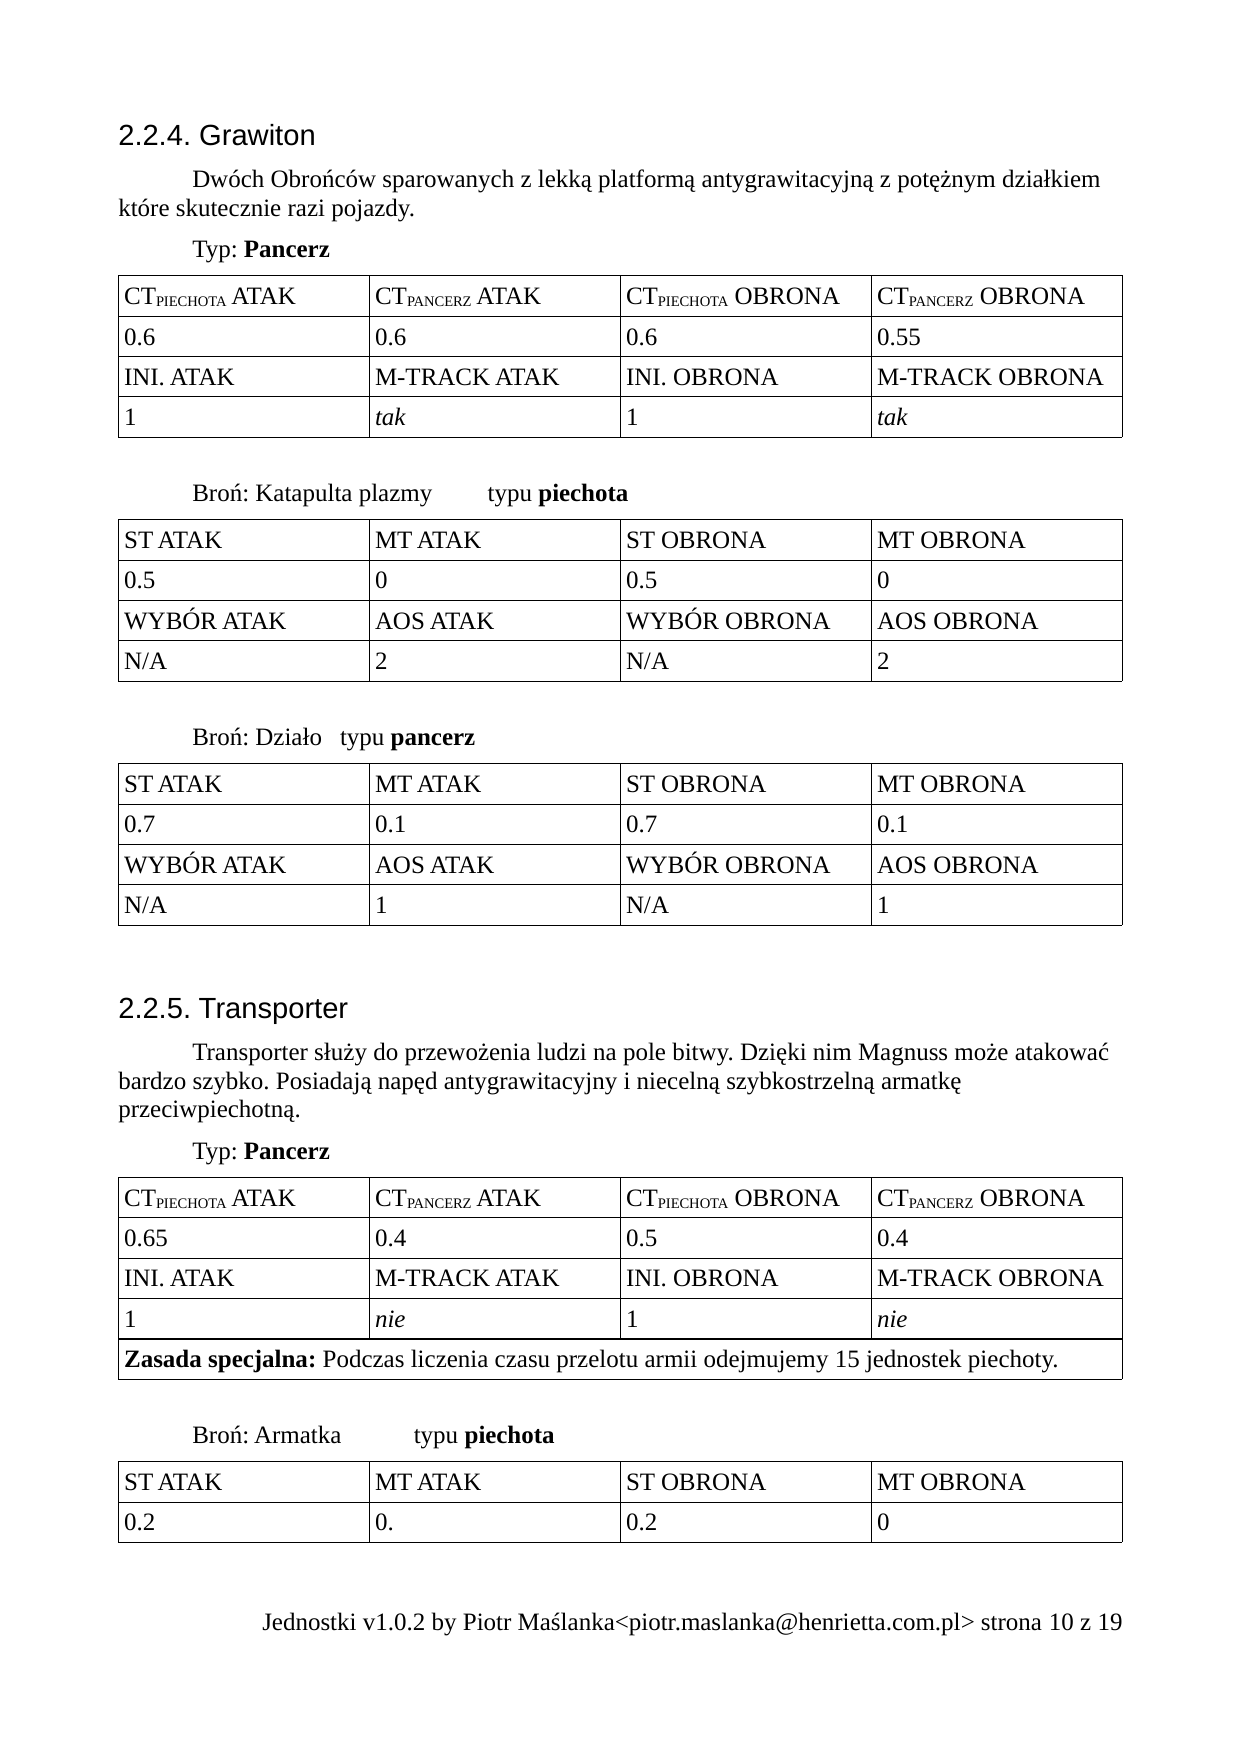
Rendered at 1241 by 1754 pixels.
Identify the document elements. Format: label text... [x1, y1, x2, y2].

table_header M-TRACK ATAK [370, 357, 620, 396]
table_cell 0 [370, 561, 620, 600]
table_cell 1 [119, 397, 369, 437]
table_cell 1 [370, 885, 620, 924]
table_header M-TRACK OBRONA [872, 1259, 1122, 1298]
table_header ST ATAK [119, 1462, 369, 1502]
table_cell tak [872, 397, 1122, 437]
text Typ: Pancerz [118, 1136, 1122, 1164]
table_cell 0.6 [621, 317, 871, 356]
table_cell 0.6 [370, 317, 620, 356]
table_header Zasada specjalna: Podczas liczenia czasu przelotu armii odejmujemy 15 jednostek piechoty. [119, 1340, 1122, 1379]
table_cell WYBÓR OBRONA [621, 845, 871, 884]
table_header MT OBRONA [872, 764, 1122, 804]
table_header AOS ATAK [370, 601, 620, 640]
table_cell AOS ATAK [370, 845, 620, 884]
table_cell 0.65 [119, 1218, 369, 1258]
table_cell N/A [621, 885, 871, 924]
table_header MT OBRONA [872, 1462, 1122, 1502]
table_header ST OBRONA [621, 1462, 871, 1502]
table_header MT ATAK [370, 764, 620, 804]
table_cell 1 [621, 1299, 871, 1338]
table_header ST OBRONA [621, 520, 871, 560]
table_header ST OBRONA [621, 764, 871, 804]
table_cell N/A [119, 885, 369, 924]
table_header M-TRACK ATAK [370, 1259, 620, 1298]
text Dwóch Obrońców sparowanych z lekką platformą antygrawitacyjną z potężnym działkiem które skutecznie razi pojazdy. [118, 164, 1122, 222]
table_header MT ATAK [370, 520, 620, 560]
table_cell 0 [872, 561, 1122, 600]
text Transporter służy do przewożenia ludzi na pole bitwy. Dzięki nim Magnuss może atakować bardzo szybko. Posiadają napęd antygrawitacyjny i niecelną szybkostrzelną armatkę przeciwpiechotną. [118, 1037, 1122, 1123]
table_cell AOS OBRONA [872, 845, 1122, 884]
table_header ST ATAK [119, 520, 369, 560]
table_header MT OBRONA [872, 520, 1122, 560]
table_cell WYBÓR ATAK [119, 845, 369, 884]
table_cell 0.1 [370, 805, 620, 844]
table_cell 0.6 [119, 317, 369, 356]
table_cell 0.4 [872, 1218, 1122, 1258]
table_header CTPANCERZ ATAK [370, 1178, 620, 1217]
table_header CTPANCERZ OBRONA [872, 1178, 1122, 1217]
table_cell 0.2 [621, 1503, 871, 1542]
table_cell tak [370, 397, 620, 437]
table_cell 0.5 [119, 561, 369, 600]
table_header MT ATAK [370, 1462, 620, 1502]
table_cell nie [872, 1299, 1122, 1338]
table_cell 0.2 [119, 1503, 369, 1542]
table_header CTPIECHOTA OBRONA [621, 276, 871, 316]
table_header WYBÓR OBRONA [621, 601, 871, 640]
table_cell 0.7 [119, 805, 369, 844]
table_cell 1 [872, 885, 1122, 924]
table_header WYBÓR ATAK [119, 601, 369, 640]
table_cell 1 [621, 397, 871, 437]
table_header CTPIECHOTA OBRONA [621, 1178, 871, 1217]
table_cell 1 [119, 1299, 369, 1338]
table_cell N/A [119, 641, 369, 681]
table_cell 0.7 [621, 805, 871, 844]
table_cell 0.5 [621, 561, 871, 600]
text Broń: Katapulta plazmy typu piechota [118, 478, 1122, 507]
table_header CTPANCERZ OBRONA [872, 276, 1122, 316]
table_cell N/A [621, 641, 871, 681]
table_cell 0.5 [621, 1218, 871, 1258]
table_header INI. OBRONA [621, 357, 871, 396]
text Broń: Działo typu pancerz [118, 722, 1122, 751]
table_header M-TRACK OBRONA [872, 357, 1122, 396]
table_header AOS OBRONA [872, 601, 1122, 640]
table_header CTPIECHOTA ATAK [119, 1178, 369, 1217]
table_header CTPANCERZ ATAK [370, 276, 620, 316]
table_cell 0 [872, 1503, 1122, 1542]
table_header INI. ATAK [119, 357, 369, 396]
subtitle 2.2.4. Grawiton [118, 118, 1122, 152]
table_header INI. OBRONA [621, 1259, 871, 1298]
text Broń: Armatka typu piechota [118, 1420, 1122, 1449]
table_cell nie [370, 1299, 620, 1338]
table_cell 0.1 [872, 805, 1122, 844]
table_header INI. ATAK [119, 1259, 369, 1298]
table_cell 0.4 [370, 1218, 620, 1258]
table_cell 2 [370, 641, 620, 681]
table_cell 2 [872, 641, 1122, 681]
table_header CTPIECHOTA ATAK [119, 276, 369, 316]
table_cell 0. [370, 1503, 620, 1542]
text Typ: Pancerz [118, 234, 1122, 263]
table_header ST ATAK [119, 764, 369, 804]
subtitle 2.2.5. Transporter [118, 991, 1122, 1024]
table_cell 0.55 [872, 317, 1122, 356]
